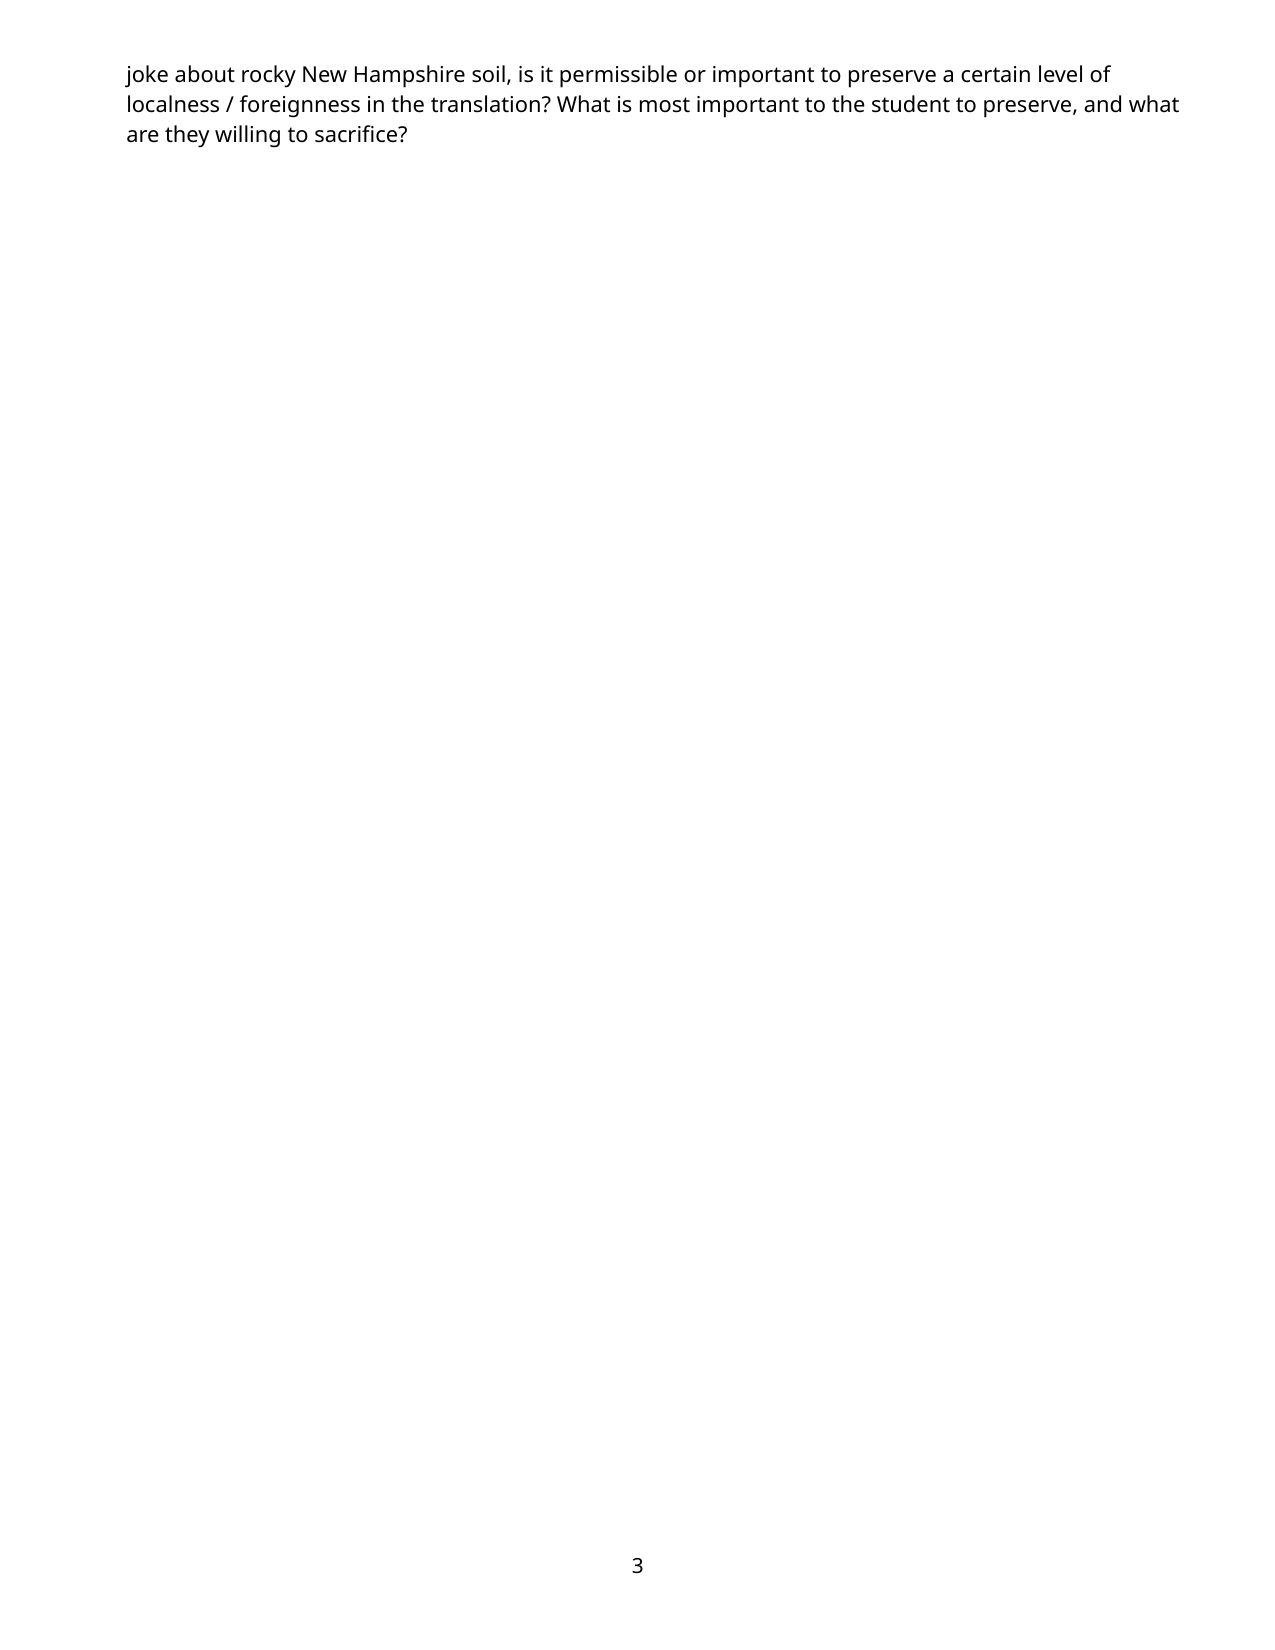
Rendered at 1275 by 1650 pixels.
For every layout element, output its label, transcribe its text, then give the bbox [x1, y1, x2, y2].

list joke about rocky New Hampshire soil, is it permissible or important to preserve a certain level of localness / foreignness in the translation? What is most important to the student to preserve, and what are they willing to sacrifice? [88, 59, 1186, 148]
